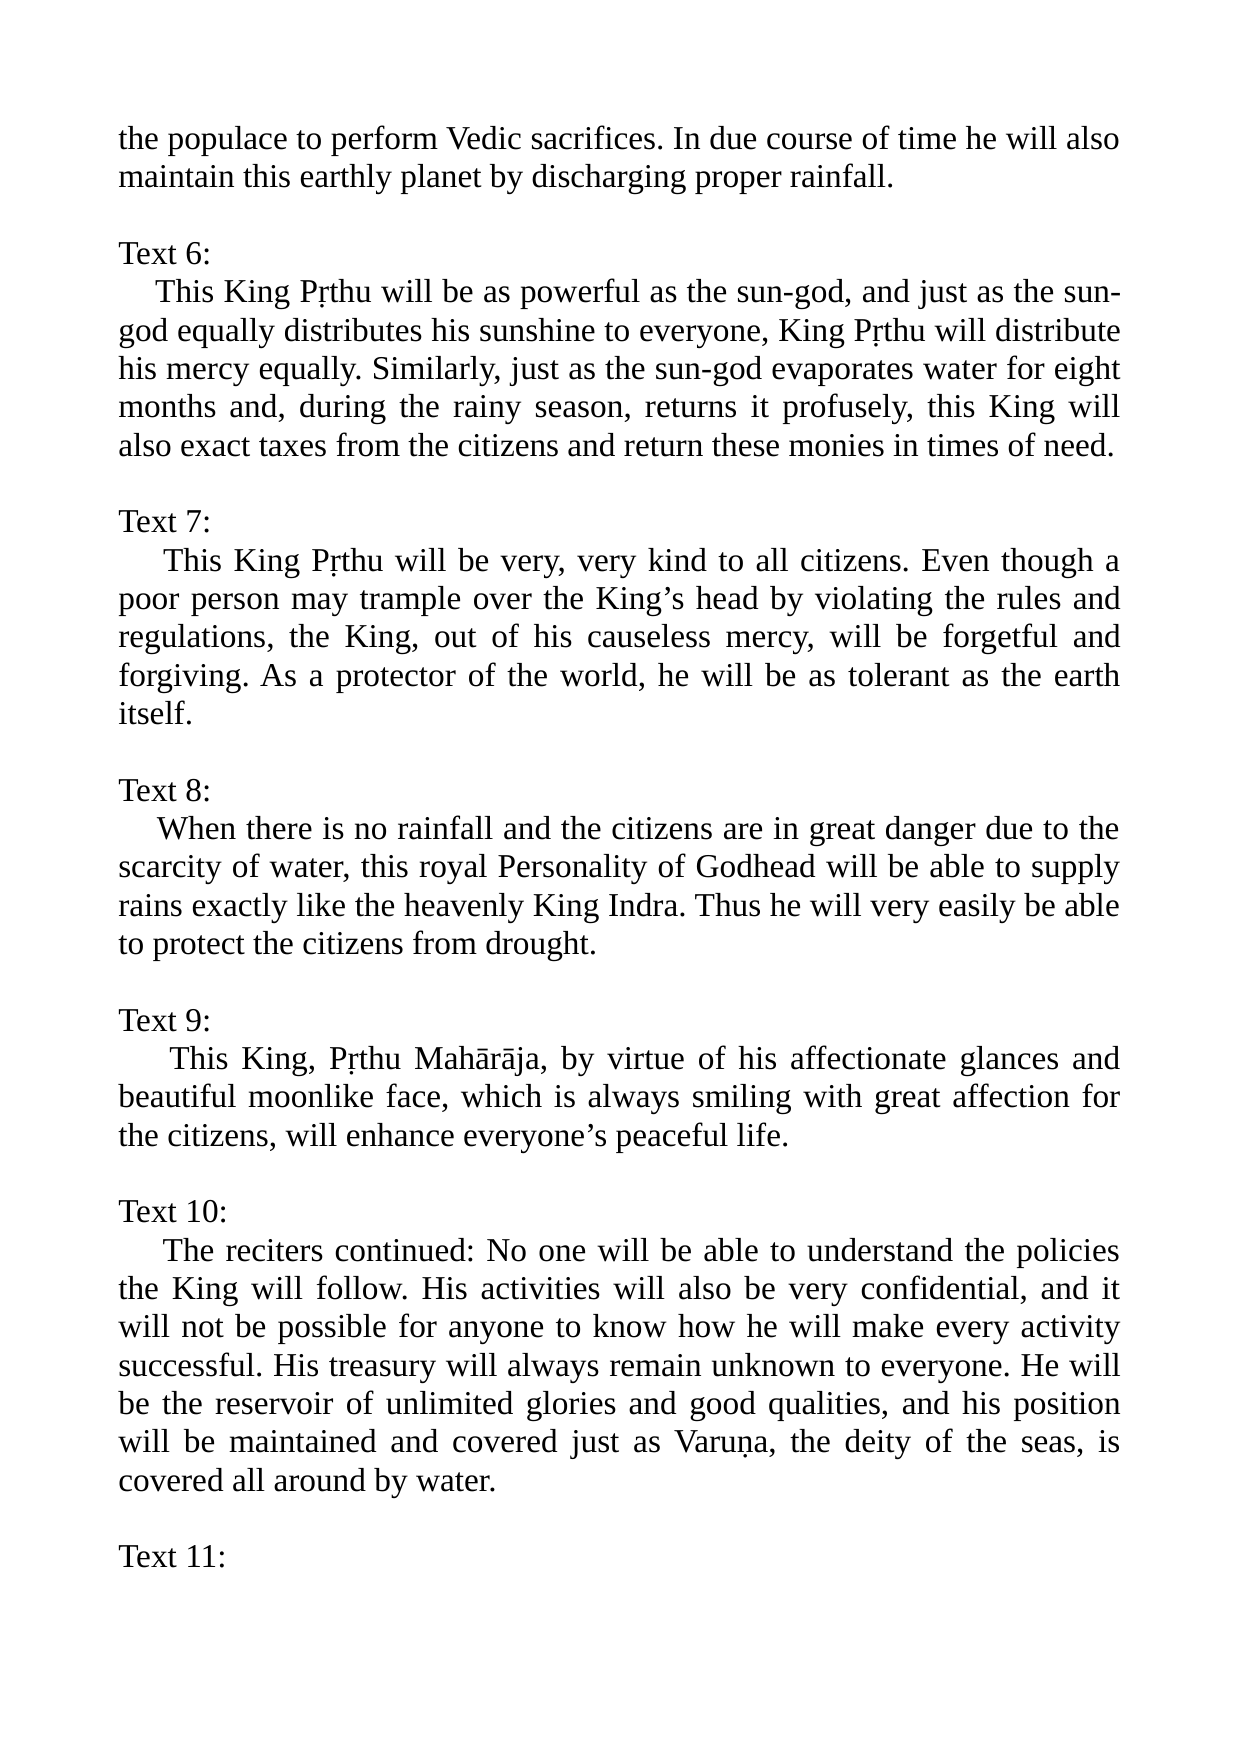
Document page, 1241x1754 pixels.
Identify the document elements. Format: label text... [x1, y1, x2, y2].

text Text 6: [118, 233, 1122, 271]
text This King Pṛthu will be very, very kind to all citizens. Even though a poor person may trample over the King’s head by violating the rules and regulations, the King, out of his causeless mercy, will be forgetful and forgiving. As a protector of the world, he will be as tolerant as the earth itself. [118, 540, 1122, 731]
text Text 11: [118, 1536, 1122, 1575]
text Text 10: [118, 1191, 1122, 1230]
text Text 9: [118, 1000, 1122, 1038]
text the populace to perform Vedic sacrifices. In due course of time he will also maintain this earthly planet by discharging proper rainfall. [118, 118, 1122, 195]
text This King, Pṛthu Mahārāja, by virtue of his affectionate glances and beautiful moonlike face, which is always smiling with great affection for the citizens, will enhance everyone’s peaceful life. [118, 1038, 1122, 1153]
text Text 8: [118, 770, 1122, 808]
text This King Pṛthu will be as powerful as the sun-god, and just as the sun-god equally distributes his sunshine to everyone, King Pṛthu will distribute his mercy equally. Similarly, just as the sun-god evaporates water for eight months and, during the rainy season, returns it profusely, this King will also exact taxes from the citizens and return these monies in times of need. [118, 271, 1122, 463]
text Text 7: [118, 501, 1122, 540]
text When there is no rainfall and the citizens are in great danger due to the scarcity of water, this royal Personality of Godhead will be able to supply rains exactly like the heavenly King Indra. Thus he will very easily be able to protect the citizens from drought. [118, 808, 1122, 961]
text The reciters continued: No one will be able to understand the policies the King will follow. His activities will also be very confidential, and it will not be possible for anyone to know how he will make every activity successful. His treasury will always remain unknown to everyone. He will be the reservoir of unlimited glories and good qualities, and his position will be maintained and covered just as Varuṇa, the deity of the seas, is covered all around by water. [118, 1230, 1122, 1498]
